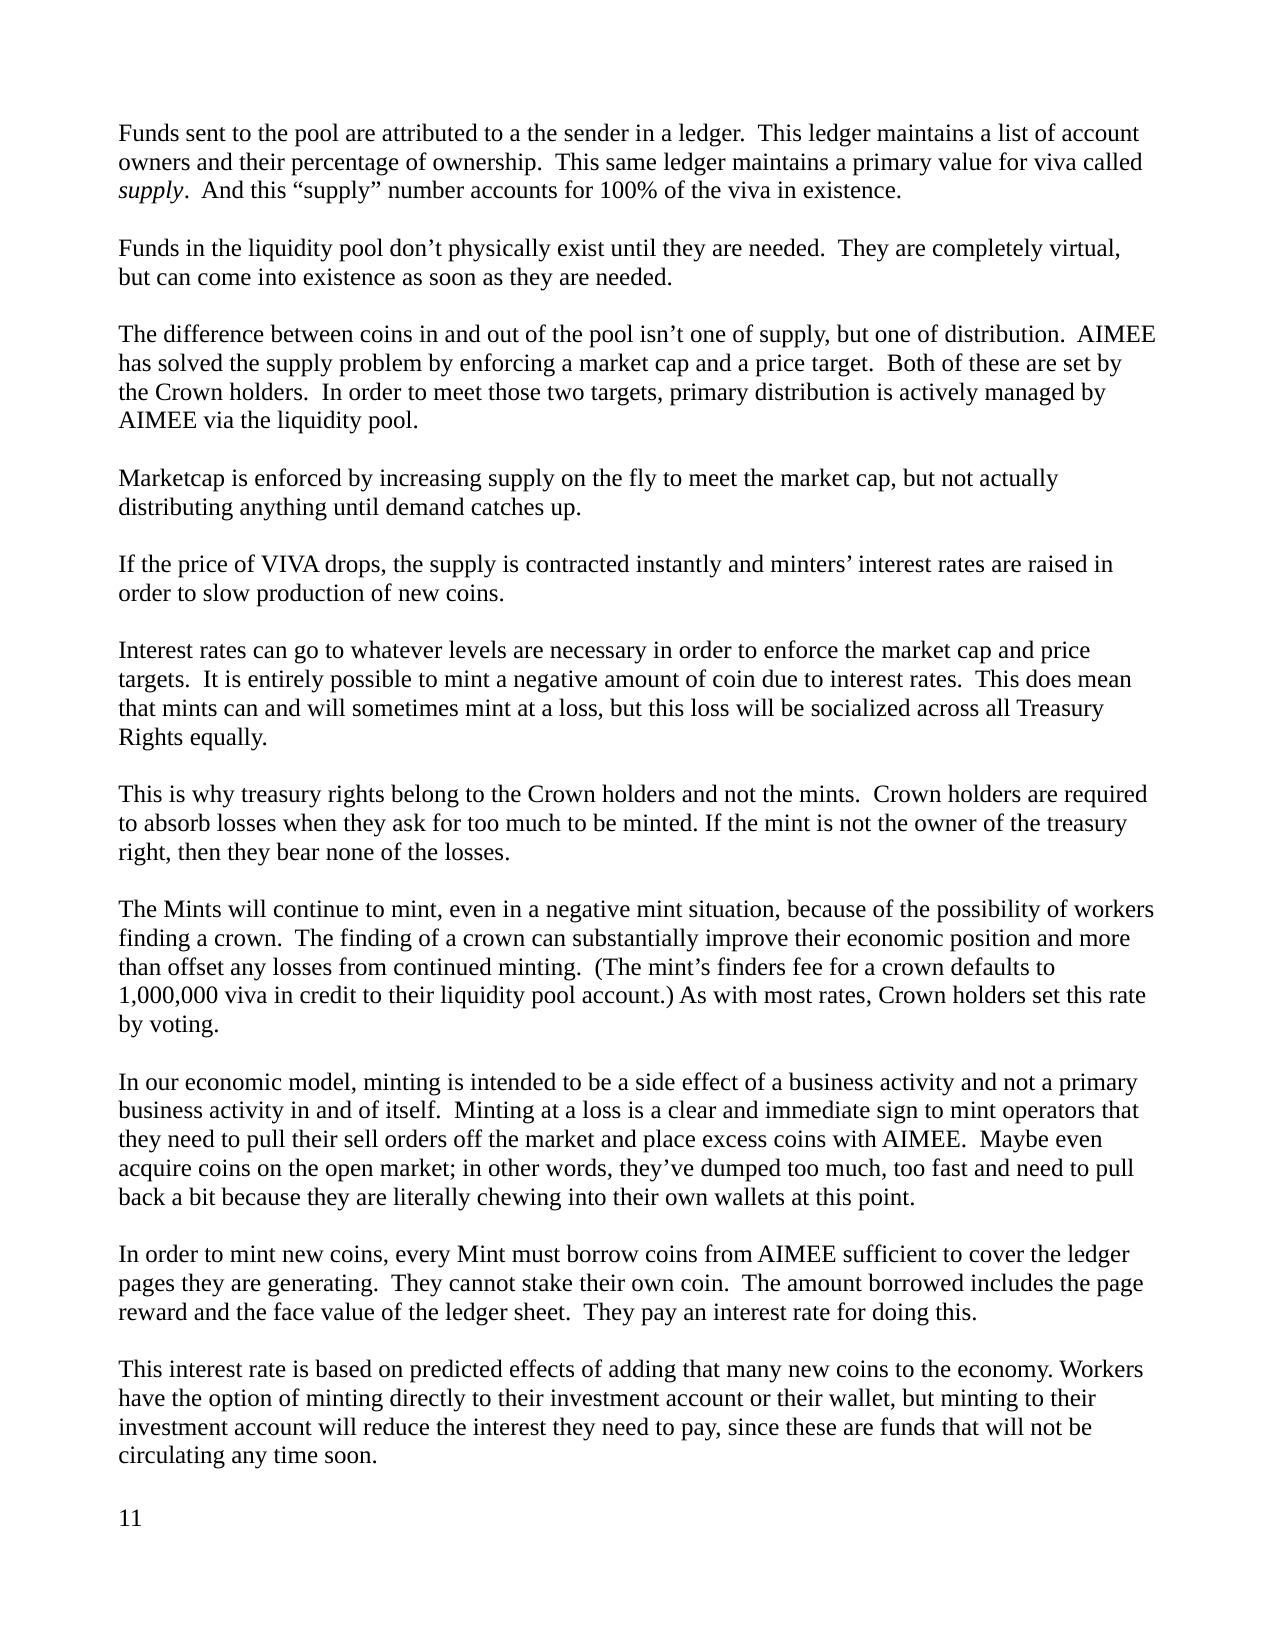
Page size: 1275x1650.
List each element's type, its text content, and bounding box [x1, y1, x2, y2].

text Interest rates can go to whatever levels are necessary in order to enforce the market cap and price targets. It is entirely possible to mint a negative amount of coin due to interest rates. This does mean that mints can and will sometimes mint at a loss, but this loss will be socialized across all Treasury Rights equally. [118, 636, 1157, 751]
text In our economic model, minting is intended to be a side effect of a business activity and not a primary business activity in and of itself. Minting at a loss is a clear and immediate sign to mint operators that they need to pull their sell orders off the market and place excess coins with AIMEE. Maybe even acquire coins on the open market; in other words, they’ve dumped too much, too fast and need to pull back a bit because they are literally chewing into their own wallets at this point. [118, 1067, 1157, 1211]
text Funds in the liquidity pool don’t physically exist until they are needed. They are completely virtual, but can come into existence as soon as they are needed. [118, 233, 1157, 291]
text If the price of VIVA drops, the supply is contracted instantly and minters’ interest rates are raised in order to slow production of new coins. [118, 549, 1157, 607]
text This is why treasury rights belong to the Crown holders and not the mints. Crown holders are required to absorb losses when they ask for too much to be minted. If the mint is not the owner of the treasury right, then they bear none of the losses. [118, 779, 1157, 866]
text Marketcap is enforced by increasing supply on the fly to meet the market cap, but not actually distributing anything until demand catches up. [118, 463, 1157, 521]
text The difference between coins in and out of the pool isn’t one of supply, but one of distribution. AIMEE has solved the supply problem by enforcing a market cap and a price target. Both of these are set by the Crown holders. In order to meet those two targets, primary distribution is actively managed by AIMEE via the liquidity pool. [118, 319, 1157, 434]
text This interest rate is based on predicted effects of adding that many new coins to the economy. Workers have the option of minting directly to their investment account or their wallet, but minting to their investment account will reduce the interest they need to pay, since these are funds that will not be circulating any time soon. [118, 1354, 1157, 1469]
text The Mints will continue to mint, even in a negative mint situation, because of the possibility of workers finding a crown. The finding of a crown can substantially improve their economic position and more than offset any losses from continued minting. (The mint’s finders fee for a crown defaults to 1,000,000 viva in credit to their liquidity pool account.) As with most rates, Crown holders set this rate by voting. [118, 894, 1157, 1038]
text In order to mint new coins, every Mint must borrow coins from AIMEE sufficient to cover the ledger pages they are generating. They cannot stake their own coin. The amount borrowed includes the page reward and the face value of the ledger sheet. They pay an interest rate for doing this. [118, 1239, 1157, 1326]
text Funds sent to the pool are attributed to a the sender in a ledger. This ledger maintains a list of account owners and their percentage of ownership. This same ledger maintains a primary value for viva called supply. And this “supply” number accounts for 100% of the viva in existence. [118, 118, 1157, 204]
